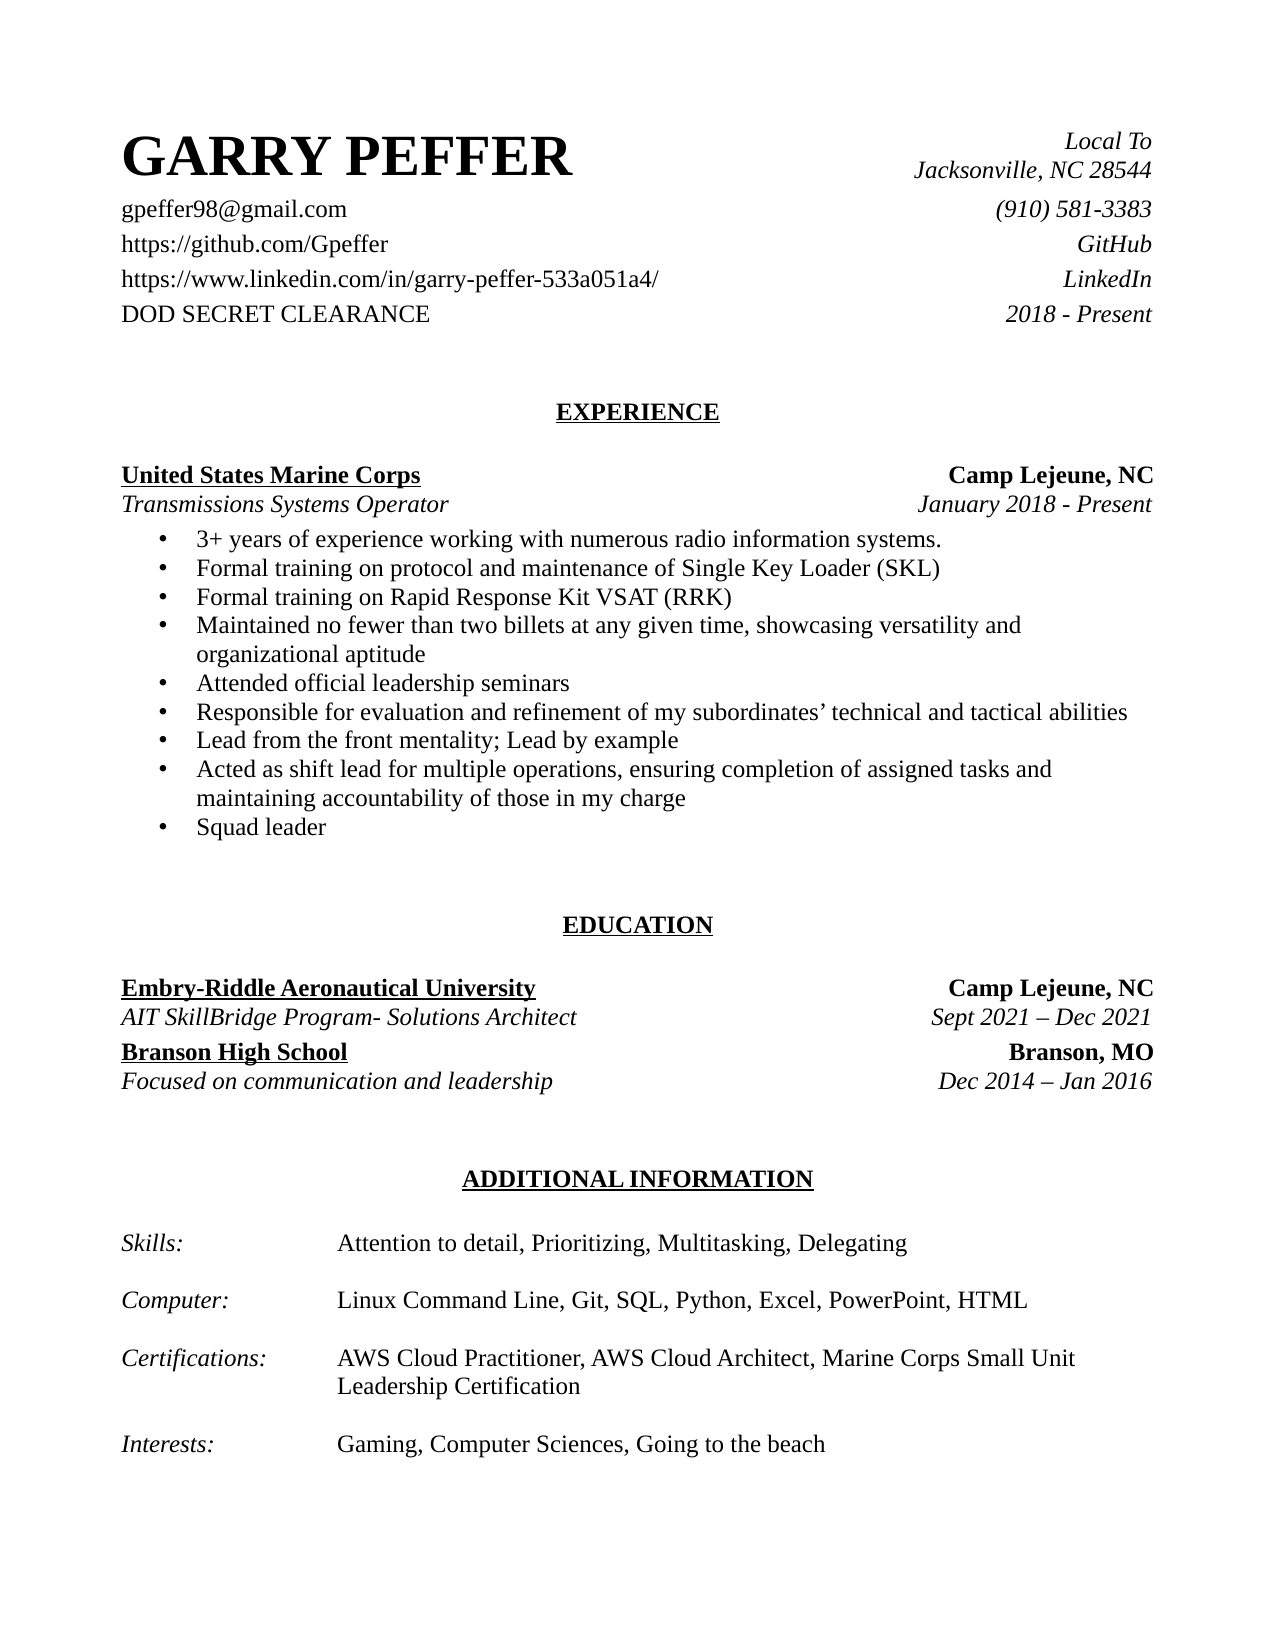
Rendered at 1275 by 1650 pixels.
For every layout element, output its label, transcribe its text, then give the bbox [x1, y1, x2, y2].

table_cell (910) 581-3383 [878, 191, 1157, 226]
table_cell https://www.linkedin.com/in/garry-peffer-533a051a4/ [118, 261, 877, 296]
table_cell United States Marine Corps Transmissions Systems Operator [118, 458, 877, 521]
table_cell EDUCATION [118, 878, 1157, 970]
table_cell Branson, MO Dec 2014 – Jan 2016 [878, 1034, 1157, 1097]
table_cell Attention to detail, Prioritizing, Multitasking, Delegating Linux Command Line, Git, SQL, Python, Excel, PowerPoint, HTML AWS Cloud Practitioner, AWS Cloud Architect, Marine Corps Small Unit Leadership Certification Gaming, Computer Sciences, Going to the beach [334, 1225, 1157, 1461]
table_cell DOD SECRET CLEARANCE [118, 296, 877, 330]
table_cell Skills: Computer: Certifications: Interests: [118, 1225, 334, 1461]
table_cell [118, 1098, 1157, 1132]
table_header Local To Jacksonville, NC 28544 [878, 118, 1157, 191]
table_header GARRY PEFFER [118, 118, 877, 191]
table_cell 3+ years of experience working with numerous radio information systems. Formal training on protocol and maintenance of Single Key Loader (SKL) Formal training on Rapid Response Kit VSAT (RRK) Maintained no fewer than two billets at any given time, showcasing versatility and organizational aptitude Attended official leadership seminars Responsible for evaluation and refinement of my subordinates’ technical and tactical abilities Lead from the front mentality; Lead by example Acted as shift lead for multiple operations, ensuring completion of assigned tasks and maintaining accountability of those in my charge Squad leader [118, 521, 1157, 843]
table_cell Camp Lejeune, NC Sept 2021 – Dec 2021 [878, 970, 1157, 1034]
table_cell Branson High School Focused on communication and leadership [118, 1034, 877, 1097]
table_cell Camp Lejeune, NC January 2018 - Present [878, 458, 1157, 521]
table_cell LinkedIn [878, 261, 1157, 296]
table_cell [118, 330, 1157, 365]
table_cell GitHub [878, 226, 1157, 261]
table_cell Embry-Riddle Aeronautical University AIT SkillBridge Program- Solutions Architect [118, 970, 877, 1034]
table_cell gpeffer98@gmail.com [118, 191, 877, 226]
table_cell https://github.com/Gpeffer [118, 226, 877, 261]
table_cell ADDITIONAL INFORMATION [118, 1132, 1157, 1224]
table_cell EXPERIENCE [118, 365, 1157, 457]
table_cell 2018 - Present [878, 296, 1157, 330]
table_cell [118, 843, 1157, 878]
